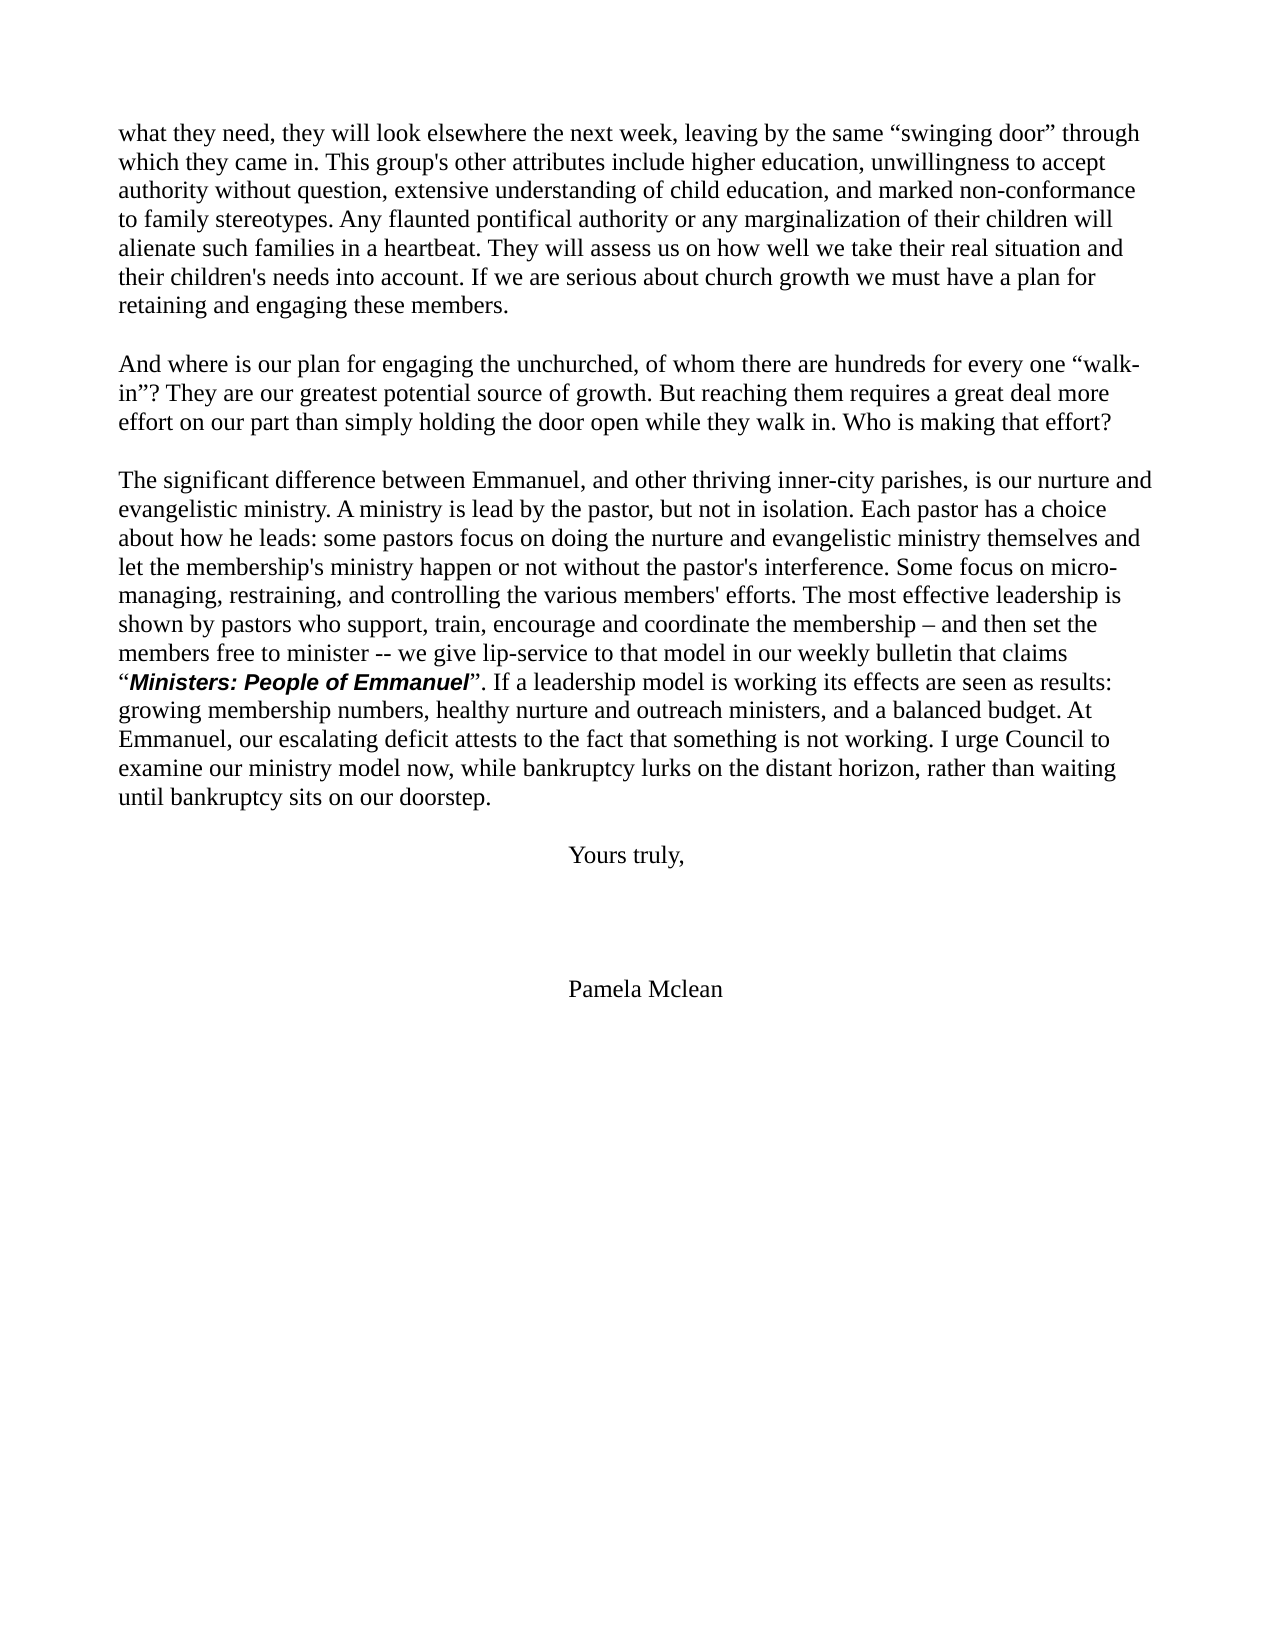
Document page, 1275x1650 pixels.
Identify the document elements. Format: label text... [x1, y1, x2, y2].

text Pamela Mclean [568, 974, 1157, 1003]
text what they need, they will look elsewhere the next week, leaving by the same “swinging door” through which they came in. This group's other attributes include higher education, unwillingness to accept authority without question, extensive understanding of child education, and marked non-conformance to family stereotypes. Any flaunted pontifical authority or any marginalization of their children will alienate such families in a heartbeat. They will assess us on how well we take their real situation and their children's needs into account. If we are serious about church growth we must have a plan for retaining and engaging these members. [118, 118, 1157, 319]
text The significant difference between Emmanuel, and other thriving inner-city parishes, is our nurture and evangelistic ministry. A ministry is lead by the pastor, but not in isolation. Each pastor has a choice about how he leads: some pastors focus on doing the nurture and evangelistic ministry themselves and let the membership's ministry happen or not without the pastor's interference. Some focus on micro-managing, restraining, and controlling the various members' efforts. The most effective leadership is shown by pastors who support, train, encourage and coordinate the membership – and then set the members free to minister -- we give lip-service to that model in our weekly bulletin that claims “Ministers: People of Emmanuel”. If a leadership model is working its effects are seen as results: growing membership numbers, healthy nurture and outreach ministers, and a balanced budget. At Emmanuel, our escalating deficit attests to the fact that something is not working. I urge Council to examine our ministry model now, while bankruptcy lurks on the distant horizon, rather than waiting until bankruptcy sits on our doorstep. [118, 466, 1157, 811]
text Yours truly, [568, 841, 1157, 869]
text And where is our plan for engaging the unchurched, of whom there are hundreds for every one “walk-in”? They are our greatest potential source of growth. But reaching them requires a great deal more effort on our part than simply holding the door open while they walk in. Who is making that effort? [118, 349, 1157, 436]
